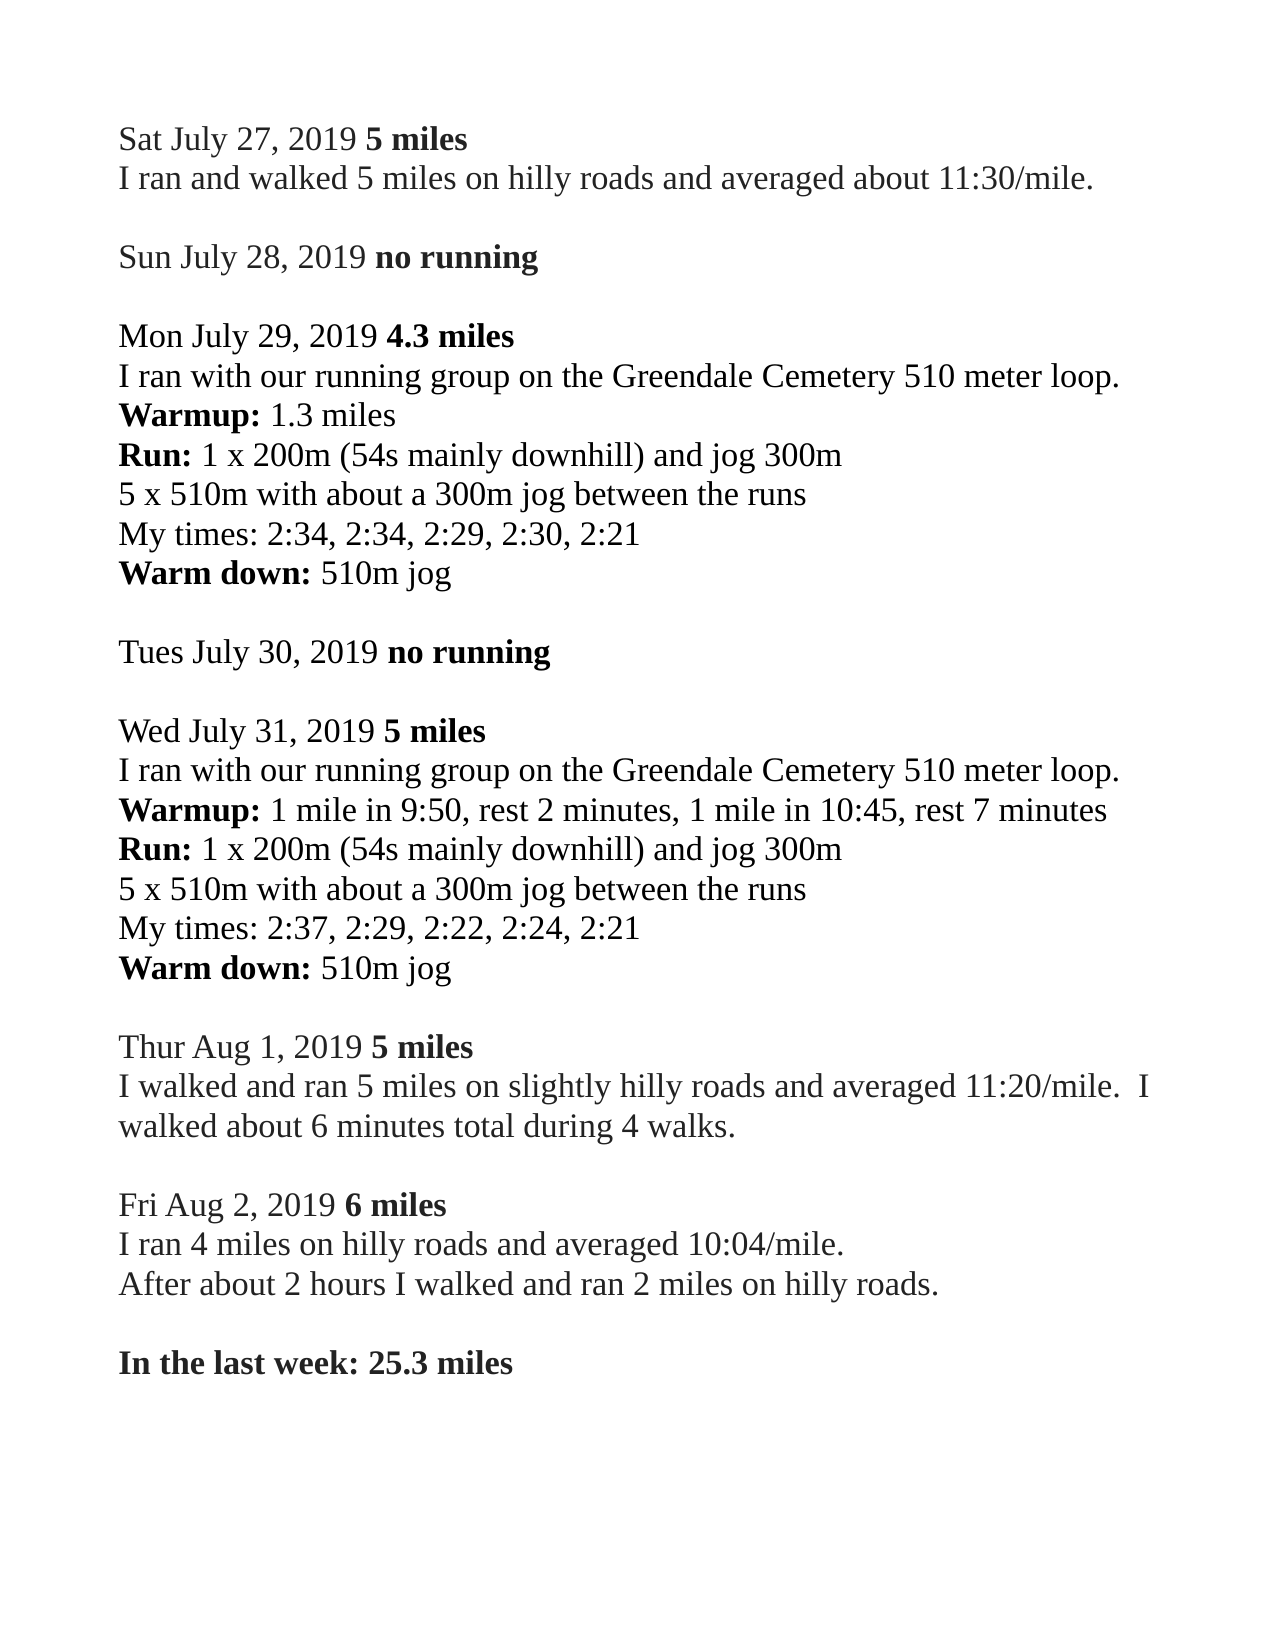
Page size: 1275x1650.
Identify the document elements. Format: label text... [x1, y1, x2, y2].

text Mon July 29, 2019 4.3 miles [118, 316, 1157, 355]
text I walked and ran 5 miles on slightly hilly roads and averaged 11:20/mile. I walked about 6 minutes total during 4 walks. [118, 1066, 1161, 1144]
text Tues July 30, 2019 no running [118, 631, 1157, 671]
text Warm down: 510m jog [118, 947, 1157, 987]
text 5 x 510m with about a 300m jog between the runs [118, 868, 1157, 908]
text After about 2 hours I walked and ran 2 miles on hilly roads. [118, 1263, 1161, 1302]
text I ran 4 miles on hilly roads and averaged 10:04/mile. [118, 1223, 1161, 1263]
text I ran with our running group on the Greendale Cemetery 510 meter loop. [118, 750, 1157, 789]
text My times: 2:34, 2:34, 2:29, 2:30, 2:21 [118, 513, 1157, 552]
text Thur Aug 1, 2019 5 miles [118, 1026, 1161, 1066]
text Warm down: 510m jog [118, 552, 1157, 592]
text Warmup: 1.3 miles [118, 394, 1157, 434]
text I ran with our running group on the Greendale Cemetery 510 meter loop. [118, 355, 1157, 394]
text Wed July 31, 2019 5 miles [118, 710, 1157, 750]
text 5 x 510m with about a 300m jog between the runs [118, 473, 1157, 513]
text Fri Aug 2, 2019 6 miles [118, 1184, 1161, 1223]
text Run: 1 x 200m (54s mainly downhill) and jog 300m [118, 829, 1157, 868]
text Run: 1 x 200m (54s mainly downhill) and jog 300m [118, 434, 1157, 473]
text Warmup: 1 mile in 9:50, rest 2 minutes, 1 mile in 10:45, rest 7 minutes [118, 789, 1157, 829]
text Sat July 27, 2019 5 miles [118, 118, 1161, 158]
text In the last week: 25.3 miles [118, 1342, 1161, 1381]
text Sun July 28, 2019 no running [118, 237, 1161, 276]
text My times: 2:37, 2:29, 2:22, 2:24, 2:21 [118, 908, 1157, 947]
text I ran and walked 5 miles on hilly roads and averaged about 11:30/mile. [118, 158, 1161, 197]
